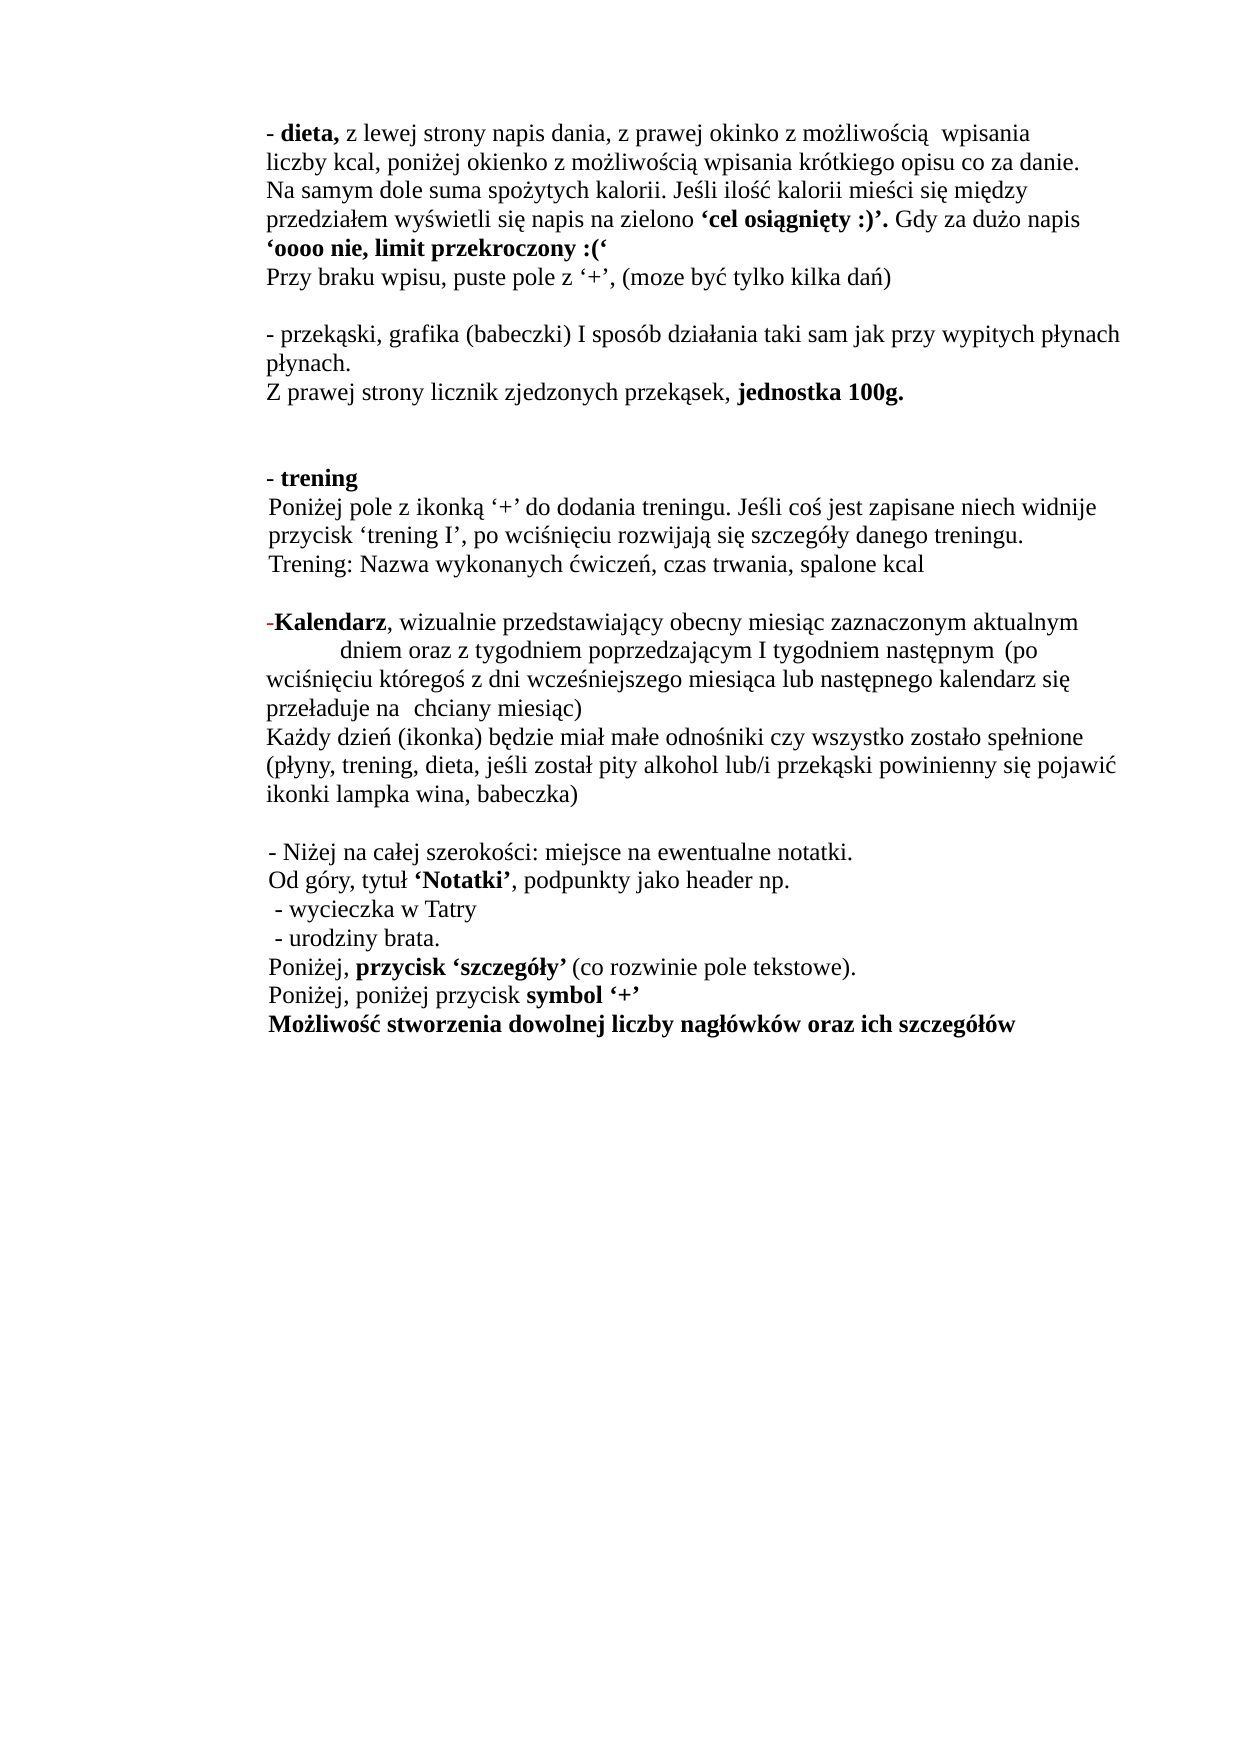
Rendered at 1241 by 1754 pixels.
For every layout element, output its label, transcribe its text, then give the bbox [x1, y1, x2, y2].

list Poniżej pole z ikonką ‘+’ do dodania treningu. Jeśli coś jest zapisane niech widnije przycisk ‘trening I’, po wciśnięciu rozwijają się szczegóły danego treningu. Trening: Nazwa wykonanych ćwiczeń, czas trwania, spalone kcal [231, 492, 1122, 578]
text - trening [118, 463, 1122, 492]
text -Kalendarz, wizualnie przedstawiający obecny miesiąc zaznaczonym aktualnym dniem oraz z tygodniem poprzedzającym I tygodniem następnym (po wciśnięciu któregoś z dni wcześniejszego miesiąca lub następnego kalendarz się przeładuje na chciany miesiąc) Każdy dzień (ikonka) będzie miał małe odnośniki czy wszystko zostało spełnione (płyny, trening, dieta, jeśli został pity alkohol lub/i przekąski powinienny się pojawić ikonki lampka wina, babeczka) [118, 578, 1122, 808]
list Możliwość stworzenia dowolnej liczby nagłówków oraz ich szczegółów [231, 1009, 1122, 1038]
list Od góry, tytuł ‘Notatki’, podpunkty jako header np. - wycieczka w Tatry - urodziny brata. Poniżej, przycisk ‘szczegóły’ (co rozwinie pole tekstowe). Poniżej, poniżej przycisk symbol ‘+’ [231, 866, 1122, 1009]
text - dieta, z lewej strony napis dania, z prawej okinko z możliwością wpisania liczby kcal, poniżej okienko z możliwością wpisania krótkiego opisu co za danie. Na samym dole suma spożytych kalorii. Jeśli ilość kalorii mieści się między przedziałem wyświetli się napis na zielono ‘cel osiągnięty :)’. Gdy za dużo napis ‘oooo nie, limit przekroczony :(‘ Przy braku wpisu, puste pole z ‘+’, (moze być tylko kilka dań) - przekąski, grafika (babeczki) I sposób działania taki sam jak przy wypitych płynach płynach. Z prawej strony licznik zjedzonych przekąsek, jednostka 100g. [118, 118, 1122, 434]
list - Niżej na całej szerokości: miejsce na ewentualne notatki. [231, 837, 1122, 866]
